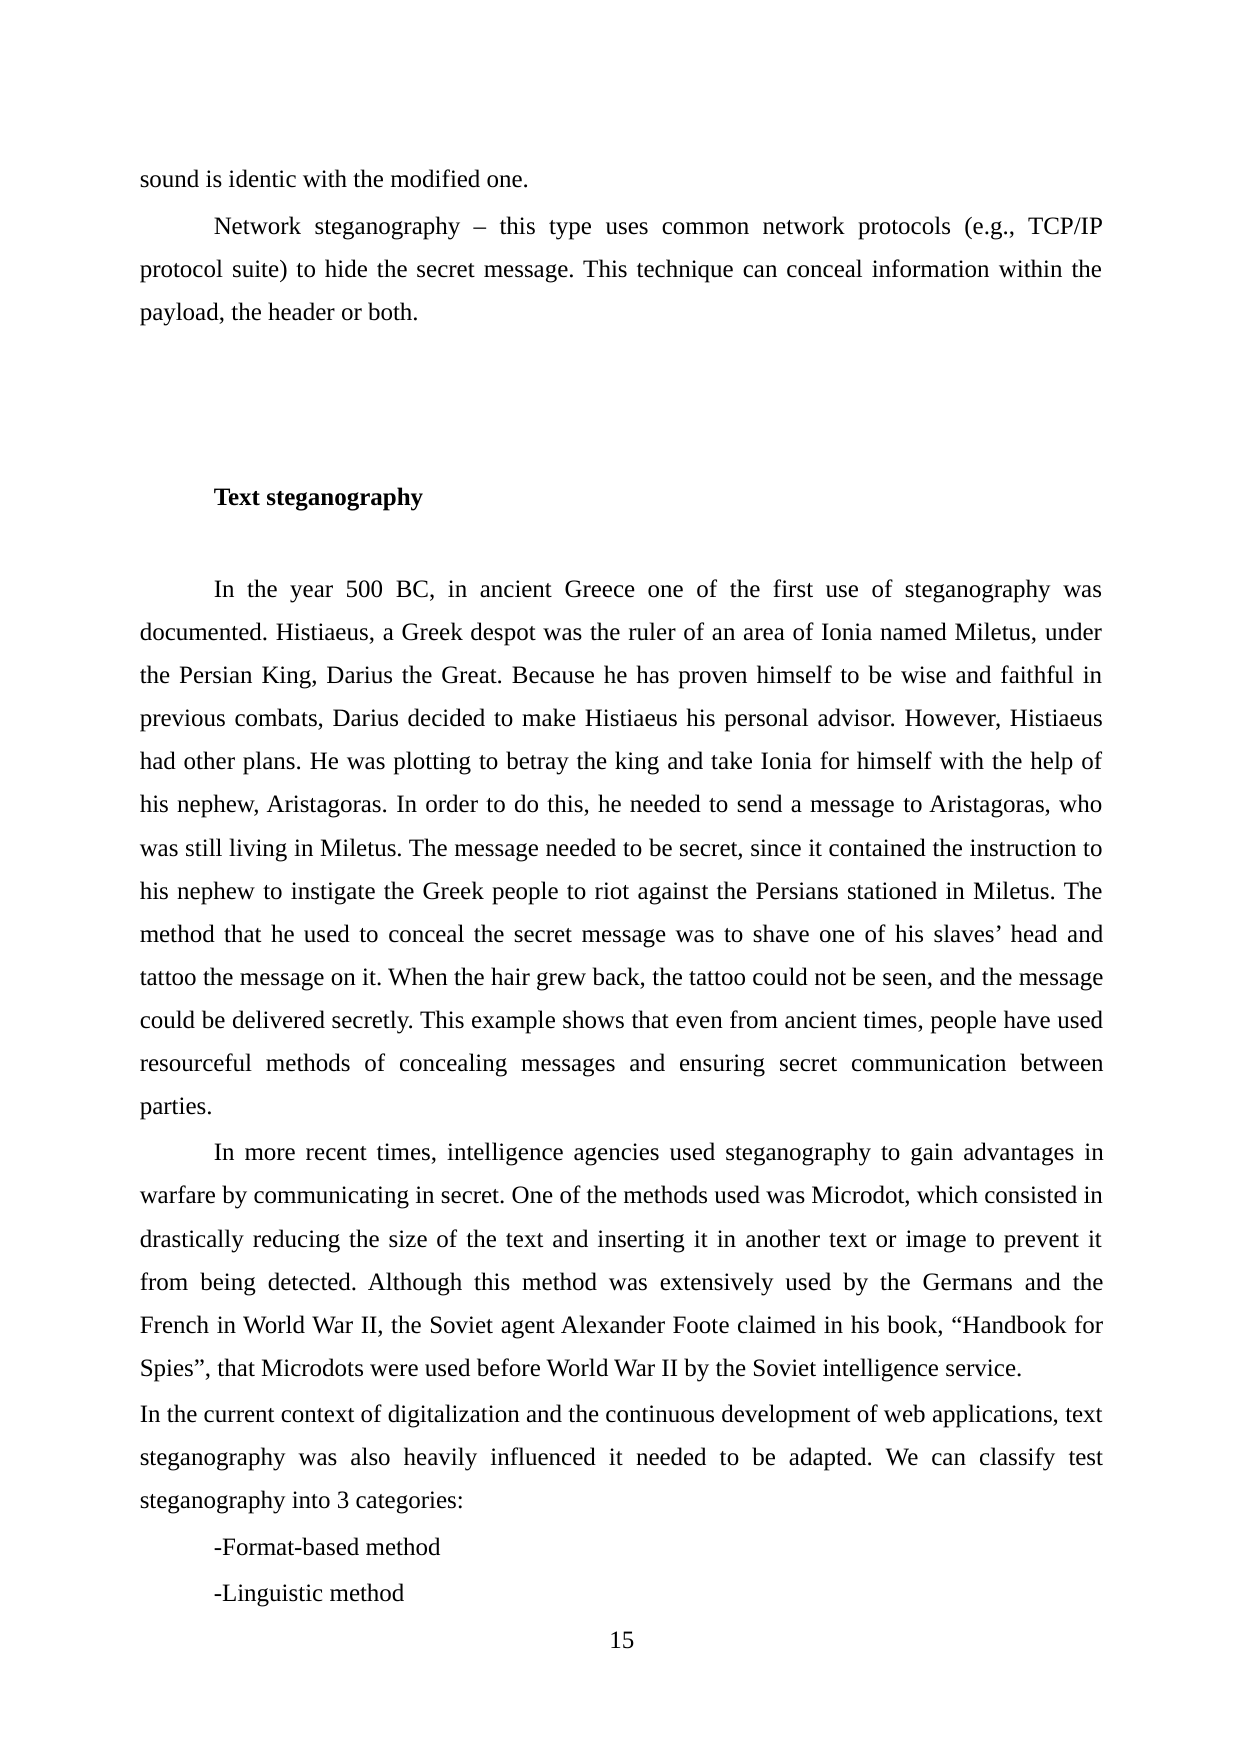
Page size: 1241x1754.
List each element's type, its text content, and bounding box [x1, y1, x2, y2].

text In the current context of digitalization and the continuous development of web applications, text steganography was also heavily influenced it needed to be adapted. We can classify test steganography into 3 categories: [139, 1399, 1104, 1514]
text sound is identic with the modified one. [139, 164, 1104, 193]
text -Format-based method [139, 1532, 1104, 1560]
text Network steganography – this type uses common network protocols (e.g., TCP/IP protocol suite) to hide the secret message. This technique can conceal information within the payload, the header or both. [139, 211, 1104, 326]
text In more recent times, intelligence agencies used steganography to gain advantages in warfare by communicating in secret. One of the methods used was Microdot, which consisted in drastically reducing the size of the text and inserting it in another text or image to prevent it from being detected. Although this method was extensively used by the Germans and the French in World War II, the Soviet agent Alexander Foote claimed in his book, “Handbook for Spies”, that Microdots were used before World War II by the Soviet intelligence service. [139, 1137, 1104, 1382]
text In the year 500 BC, in ancient Greece one of the first use of steganography was documented. Histiaeus, a Greek despot was the ruler of an area of Ionia named Miletus, under the Persian King, Darius the Great. Because he has proven himself to be wise and faithful in previous combats, Darius decided to make Histiaeus his personal advisor. However, Histiaeus had other plans. He was plotting to betray the king and take Ionia for himself with the help of his nephew, Aristagoras. In order to do this, he needed to send a message to Aristagoras, who was still living in Miletus. The message needed to be secret, since it contained the instruction to his nephew to instigate the Greek people to riot against the Persians stationed in Miletus. The method that he used to conceal the secret message was to shave one of his slaves’ head and tattoo the message on it. When the hair grew back, the tattoo could not be seen, and the message could be delivered secretly. This example shows that even from ancient times, people have used resourceful methods of concealing messages and ensuring secret communication between parties. [139, 574, 1104, 1120]
text Text steganography [139, 482, 1104, 510]
text -Linguistic method [139, 1578, 1104, 1607]
